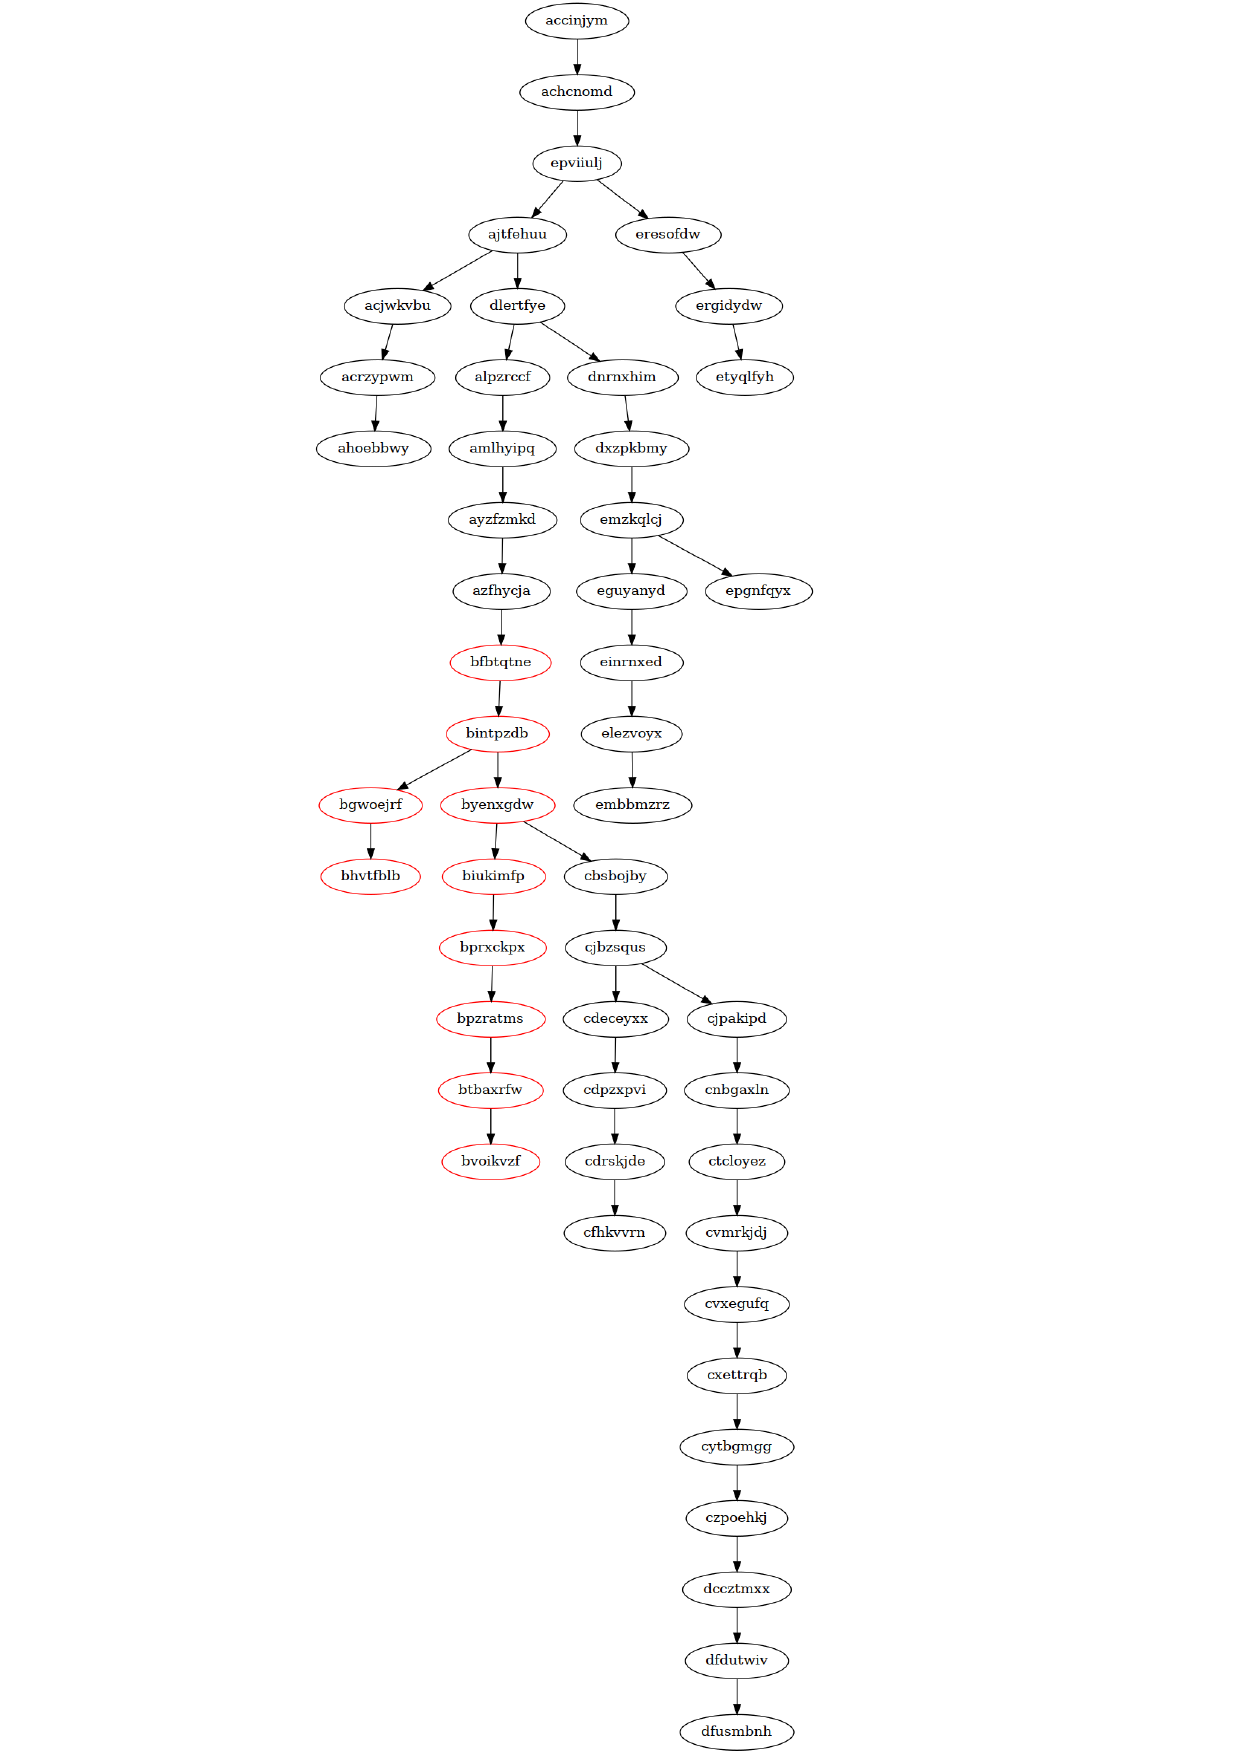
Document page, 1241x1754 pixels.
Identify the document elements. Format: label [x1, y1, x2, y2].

picture [312, 0, 816, 1754]
